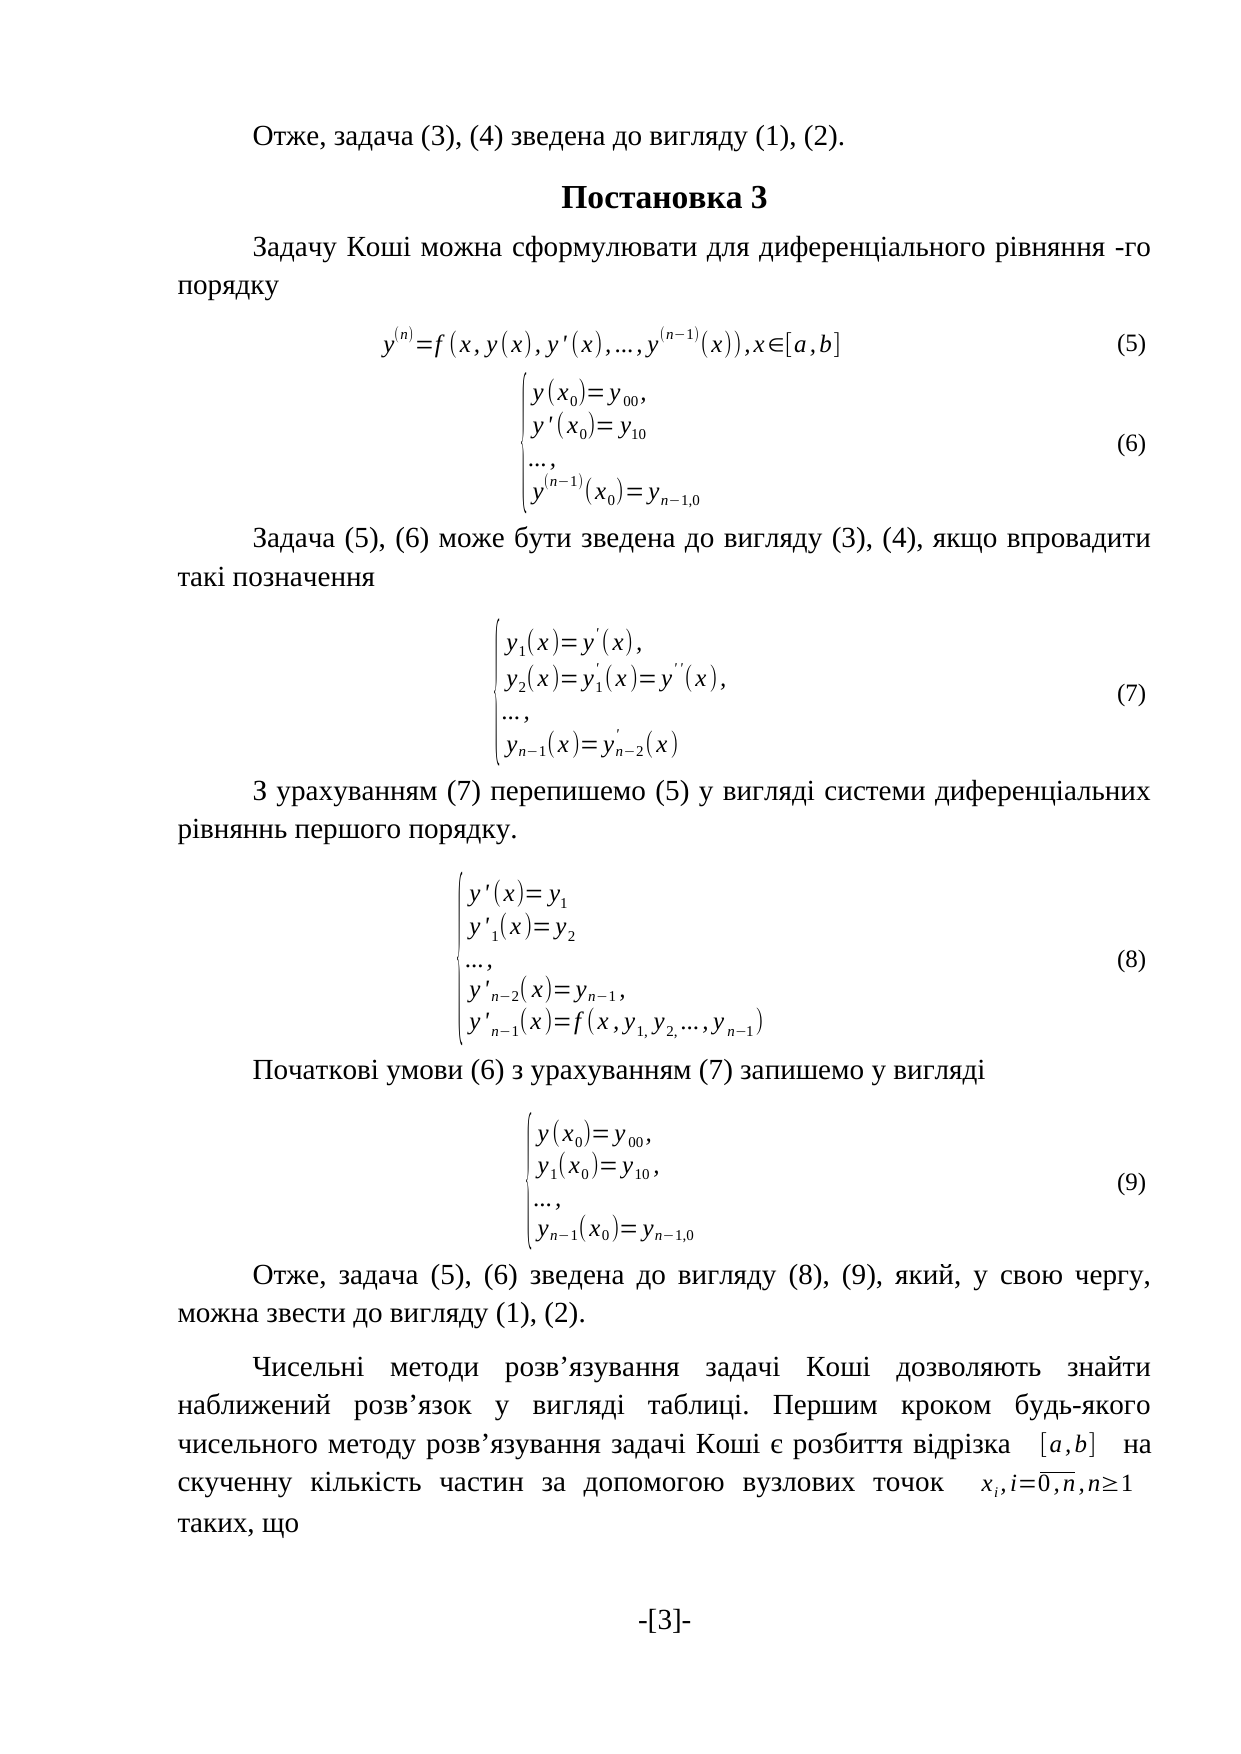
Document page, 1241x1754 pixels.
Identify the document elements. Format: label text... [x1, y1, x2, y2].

table_header (5) [1043, 320, 1152, 365]
table_header [177, 612, 1043, 773]
table_header (7) [1043, 612, 1152, 773]
table_header [177, 1106, 1043, 1257]
table_header [177, 365, 1043, 520]
text Отже, задача (3), (4) зведена до вигляду (1), (2). [177, 118, 1152, 152]
table_header (9) [1043, 1106, 1152, 1257]
text Чисельні методи розв’язування задачі Коші дозволяють знайти наближений розв’язок у вигляді таблиці. Першим кроком будь-якого чисельного методу розв’язування задачі Коші є розбиття відрізка на скученну кількість частин за допомогою вузлових точок таких, що [177, 1349, 1152, 1539]
subtitle Постановка 3 [177, 177, 1152, 216]
text Початкові умови (6) з урахуванням (7) запишемо у вигляді [177, 1052, 1152, 1086]
text Задачу Коші можна сформулювати для диференціального рівняння -го порядку [177, 229, 1152, 301]
table_header [177, 320, 1043, 365]
table_header (6) [1043, 365, 1152, 520]
table_header (8) [1043, 865, 1152, 1052]
text Задача (5), (6) може бути зведена до вигляду (3), (4), якщо впровадити такі позначення [177, 520, 1152, 592]
text Отже, задача (5), (6) зведена до вигляду (8), (9), який, у свою чергу, можна звести до вигляду (1), (2). [177, 1257, 1152, 1329]
text З урахуванням (7) перепишемо (5) у вигляді системи диференціальних рівняннь першого порядку. [177, 773, 1152, 845]
table_header [177, 865, 1043, 1052]
